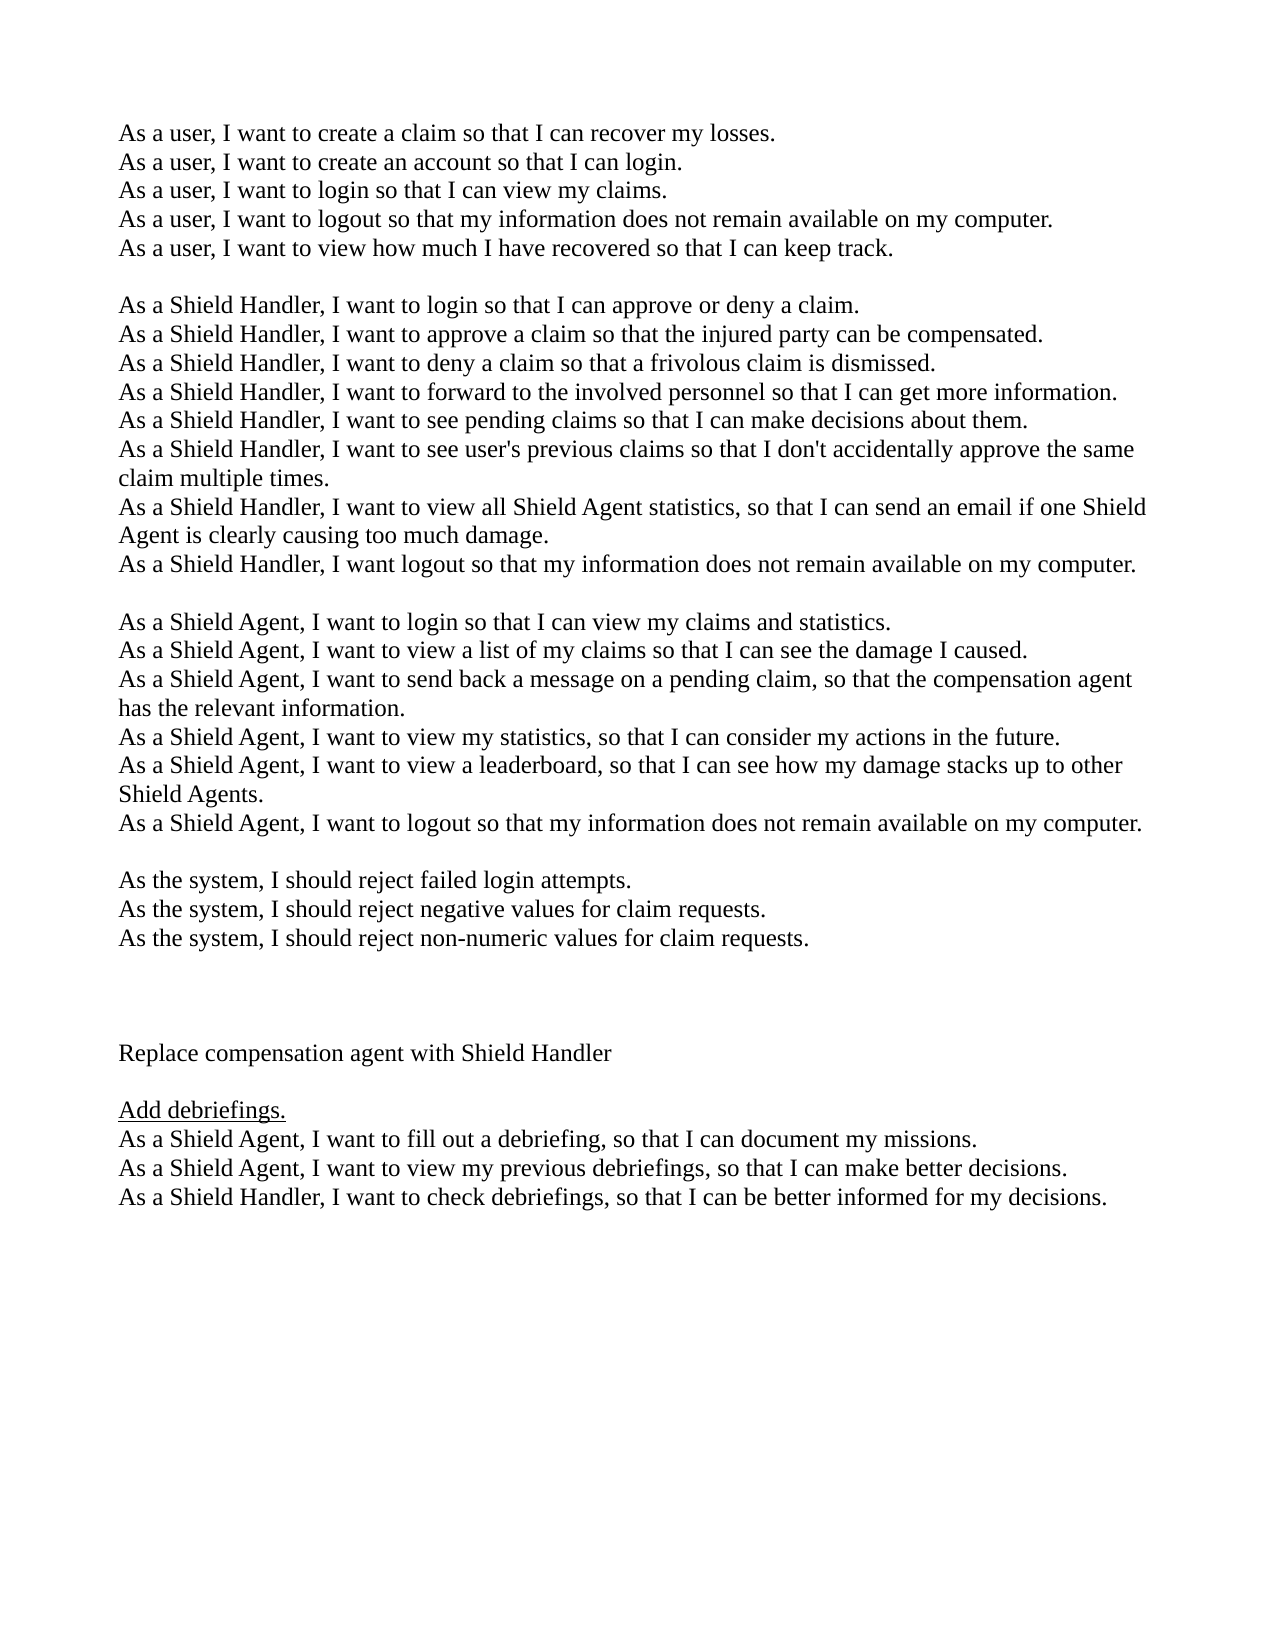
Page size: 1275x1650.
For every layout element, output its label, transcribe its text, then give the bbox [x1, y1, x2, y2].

text As a Shield Agent, I want to view my statistics, so that I can consider my actions in the future. [118, 722, 1157, 751]
text As a user, I want to view how much I have recovered so that I can keep track. [118, 233, 1157, 262]
text As a Shield Agent, I want to view my previous debriefings, so that I can make better decisions. [118, 1153, 1157, 1182]
text Add debriefings. [118, 1096, 1157, 1124]
text As a Shield Handler, I want to login so that I can approve or deny a claim. [118, 291, 1157, 319]
text As a Shield Agent, I want to logout so that my information does not remain available on my computer. [118, 808, 1157, 837]
text As a Shield Agent, I want to fill out a debriefing, so that I can document my missions. [118, 1124, 1157, 1153]
text As a Shield Agent, I want to view a leaderboard, so that I can see how my damage stacks up to other Shield Agents. [118, 751, 1157, 808]
text Replace compensation agent with Shield Handler [118, 1038, 1157, 1067]
text As a Shield Handler, I want logout so that my information does not remain available on my computer. [118, 549, 1157, 578]
text As a user, I want to create a claim so that I can recover my losses. [118, 118, 1157, 147]
text As the system, I should reject negative values for claim requests. [118, 894, 1157, 923]
text As the system, I should reject failed login attempts. [118, 866, 1157, 894]
text As a Shield Handler, I want to see pending claims so that I can make decisions about them. [118, 406, 1157, 434]
text As a Shield Agent, I want to send back a message on a pending claim, so that the compensation agent has the relevant information. [118, 664, 1157, 722]
text As a Shield Handler, I want to approve a claim so that the injured party can be compensated. [118, 319, 1157, 348]
text As a Shield Handler, I want to check debriefings, so that I can be better informed for my decisions. [118, 1182, 1157, 1211]
text As the system, I should reject non-numeric values for claim requests. [118, 923, 1157, 952]
text As a Shield Handler, I want to see user's previous claims so that I don't accidentally approve the same claim multiple times. [118, 434, 1157, 492]
text As a Shield Agent, I want to view a list of my claims so that I can see the damage I caused. [118, 636, 1157, 664]
text As a Shield Agent, I want to login so that I can view my claims and statistics. [118, 607, 1157, 636]
text As a Shield Handler, I want to forward to the involved personnel so that I can get more information. [118, 377, 1157, 406]
text As a Shield Handler, I want to deny a claim so that a frivolous claim is dismissed. [118, 348, 1157, 377]
text As a user, I want to create an account so that I can login. [118, 147, 1157, 176]
text As a user, I want to logout so that my information does not remain available on my computer. [118, 204, 1157, 233]
text As a Shield Handler, I want to view all Shield Agent statistics, so that I can send an email if one Shield Agent is clearly causing too much damage. [118, 492, 1157, 549]
text As a user, I want to login so that I can view my claims. [118, 176, 1157, 204]
